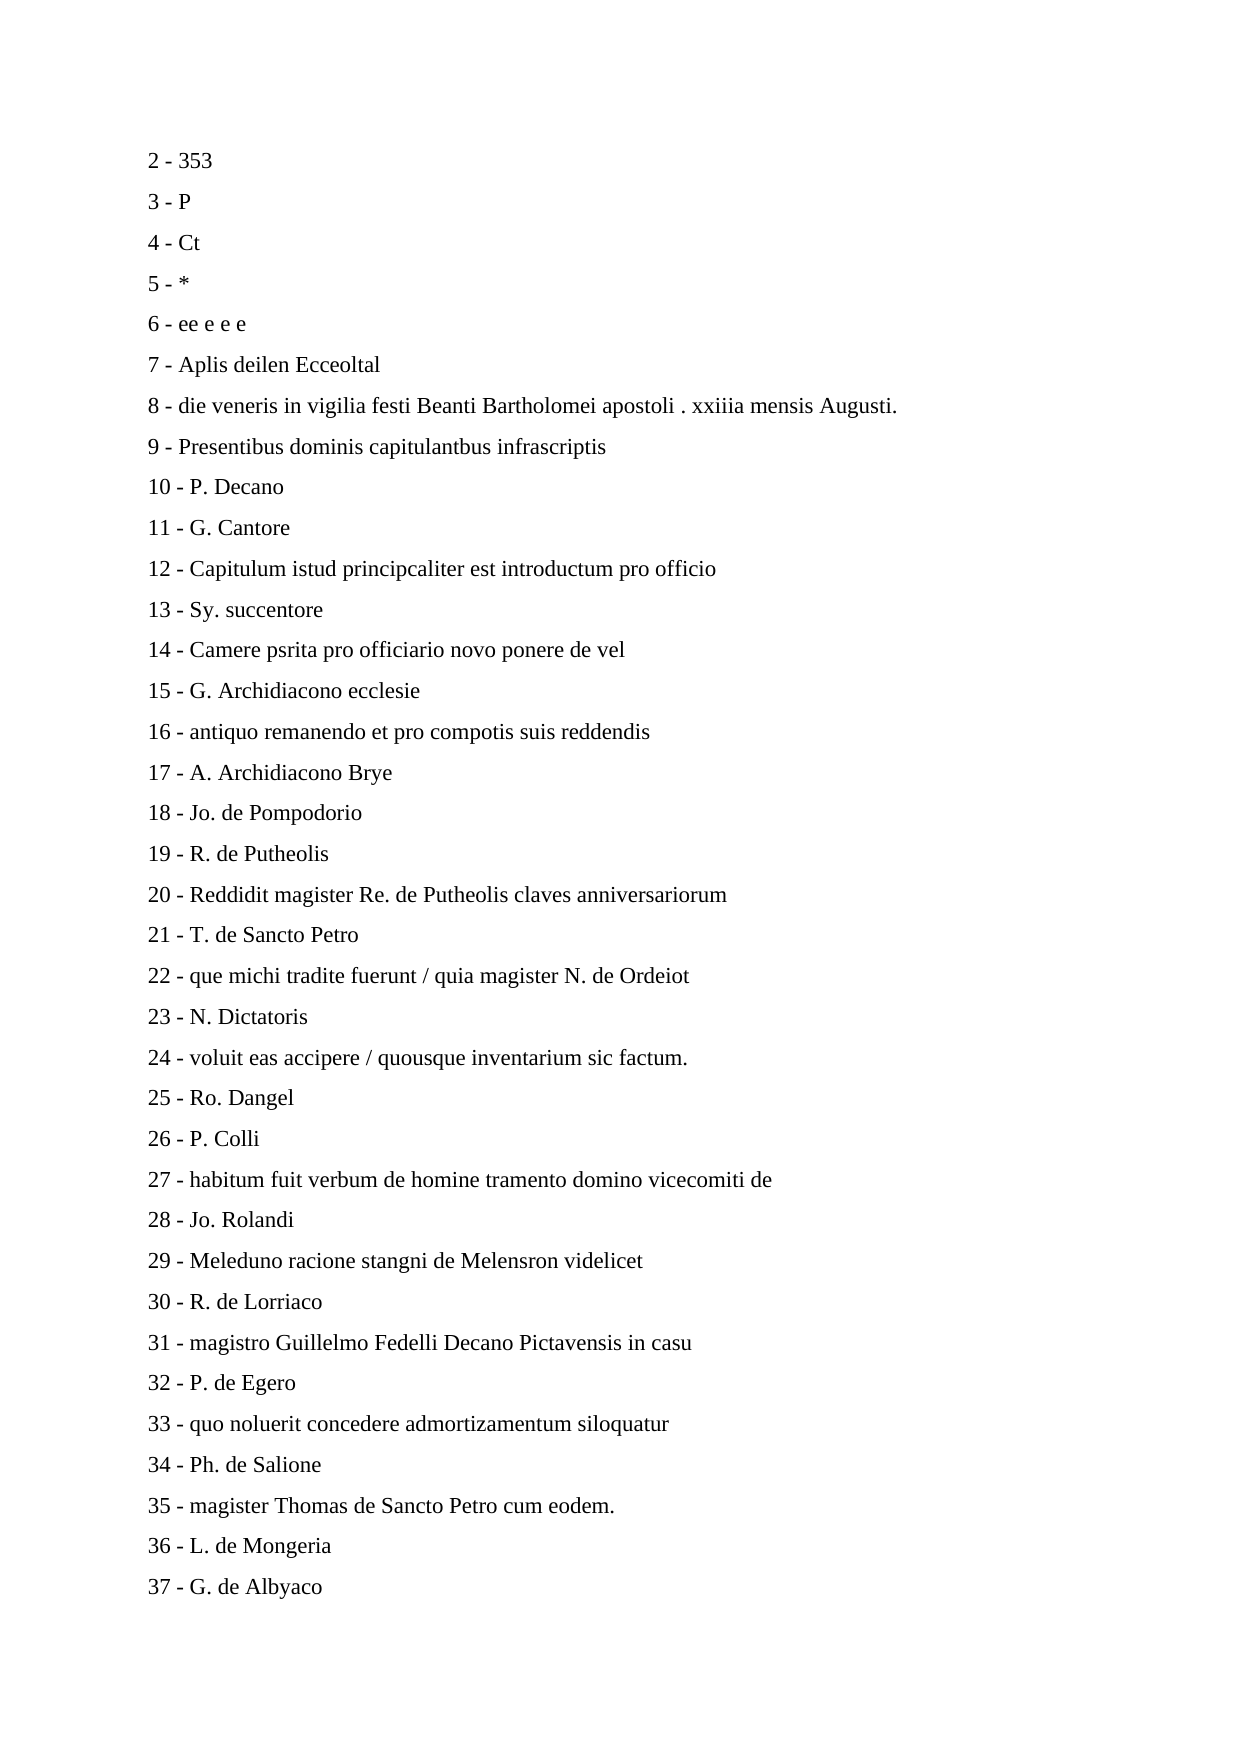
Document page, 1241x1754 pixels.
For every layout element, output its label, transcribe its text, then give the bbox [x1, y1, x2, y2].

text 26 - P. Colli [148, 1125, 1093, 1151]
text 36 - L. de Mongeria [148, 1532, 1093, 1559]
text 12 - Capitulum istud principcaliter est introductum pro officio [148, 555, 1093, 581]
text 8 - die veneris in vigilia festi Beanti Bartholomei apostoli . xxiiia mensis Augusti. [148, 392, 1093, 418]
text 29 - Meleduno racione stangni de Melensron videlicet [148, 1247, 1093, 1274]
text 25 - Ro. Dangel [148, 1084, 1093, 1111]
text 24 - voluit eas accipere / quousque inventarium sic factum. [148, 1044, 1093, 1070]
text 3 - P [148, 188, 1093, 215]
text 5 - * [148, 270, 1093, 296]
text 9 - Presentibus dominis capitulantbus infrascriptis [148, 433, 1093, 459]
text 31 - magistro Guillelmo Fedelli Decano Pictavensis in casu [148, 1329, 1093, 1355]
text 13 - Sy. succentore [148, 596, 1093, 622]
text 15 - G. Archidiacono ecclesie [148, 677, 1093, 703]
text 19 - R. de Putheolis [148, 840, 1093, 866]
text 16 - antiquo remanendo et pro compotis suis reddendis [148, 718, 1093, 744]
text 20 - Reddidit magister Re. de Putheolis claves anniversariorum [148, 881, 1093, 907]
text 17 - A. Archidiacono Brye [148, 758, 1093, 785]
text 32 - P. de Egero [148, 1369, 1093, 1396]
text 14 - Camere psrita pro officiario novo ponere de vel [148, 636, 1093, 663]
text 35 - magister Thomas de Sancto Petro cum eodem. [148, 1492, 1093, 1518]
text 21 - T. de Sancto Petro [148, 921, 1093, 948]
text 34 - Ph. de Salione [148, 1451, 1093, 1477]
text 4 - Ct [148, 229, 1093, 255]
text 7 - Aplis deilen Ecceoltal [148, 351, 1093, 378]
text 2 - 353 [148, 148, 1093, 174]
text 11 - G. Cantore [148, 514, 1093, 541]
text 37 - G. de Albyaco [148, 1573, 1093, 1599]
text 27 - habitum fuit verbum de homine tramento domino vicecomiti de [148, 1166, 1093, 1192]
text 28 - Jo. Rolandi [148, 1207, 1093, 1233]
text 18 - Jo. de Pompodorio [148, 799, 1093, 826]
text 33 - quo noluerit concedere admortizamentum siloquatur [148, 1410, 1093, 1437]
text 30 - R. de Lorriaco [148, 1288, 1093, 1314]
text 10 - P. Decano [148, 473, 1093, 500]
text 6 - ee e e e [148, 311, 1093, 337]
text 23 - N. Dictatoris [148, 1003, 1093, 1029]
text 22 - que michi tradite fuerunt / quia magister N. de Ordeiot [148, 962, 1093, 988]
